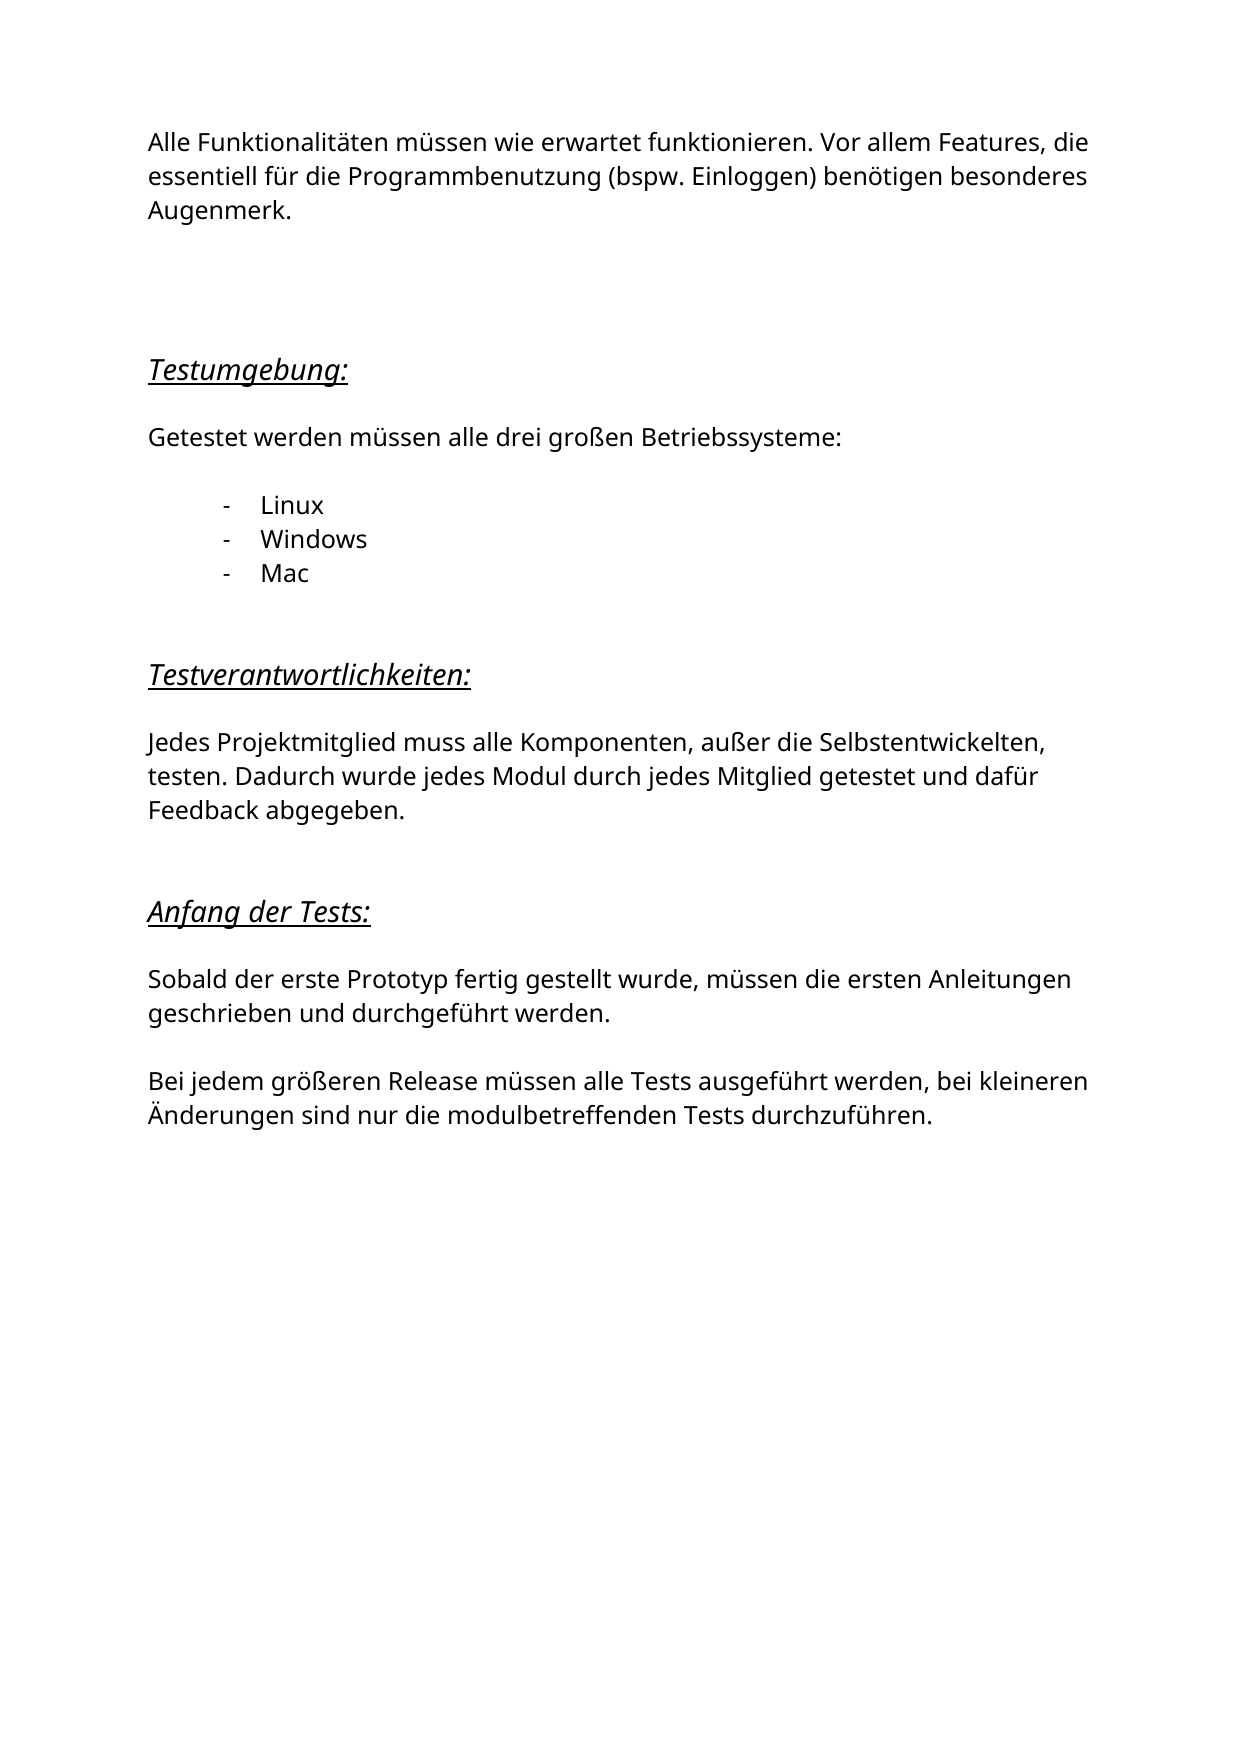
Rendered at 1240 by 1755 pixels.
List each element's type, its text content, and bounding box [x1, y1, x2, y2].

text Testverantwortlichkeiten: [148, 654, 1092, 694]
list Linux [223, 487, 1092, 521]
text Getestet werden müssen alle drei großen Betriebssysteme: [148, 419, 1092, 453]
list Windows [223, 521, 1092, 556]
text Jedes Projektmitglied muss alle Komponenten, außer die Selbstentwickelten, testen. Dadurch wurde jedes Modul durch jedes Mitglied getestet und dafür Feedback abgegeben. [148, 724, 1092, 827]
text Testumgebung: [148, 349, 1092, 389]
text Bei jedem größeren Release müssen alle Tests ausgeführt werden, bei kleineren Änderungen sind nur die modulbetreffenden Tests durchzuführen. [148, 1063, 1092, 1132]
list Mac [223, 556, 1092, 589]
text Alle Funktionalitäten müssen wie erwartet funktionieren. Vor allem Features, die essentiell für die Programmbenutzung (bspw. Einloggen) benötigen besonderes Augenmerk. [148, 125, 1092, 227]
text Sobald der erste Prototyp fertig gestellt wurde, müssen die ersten Anleitungen geschrieben und durchgeführt werden. [148, 961, 1092, 1029]
text Anfang der Tests: [148, 891, 1092, 931]
